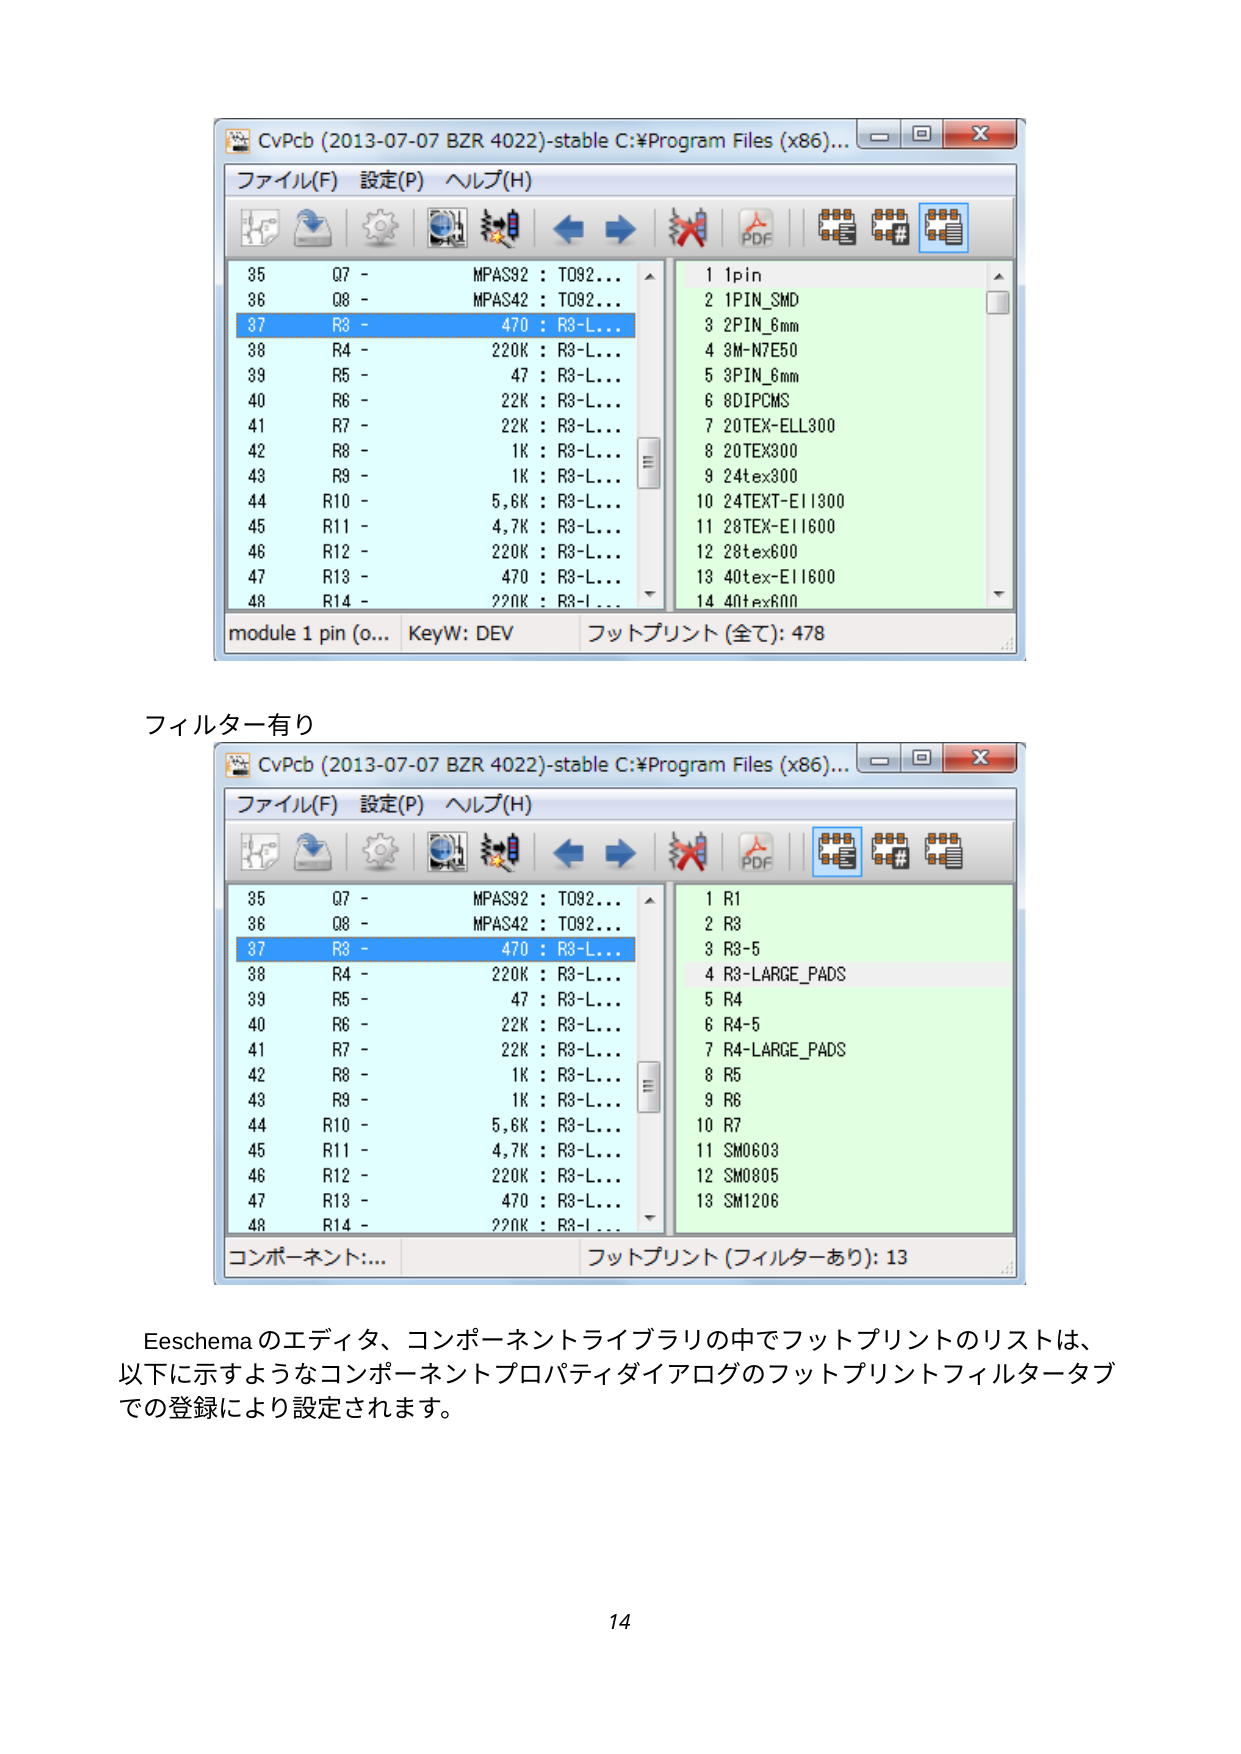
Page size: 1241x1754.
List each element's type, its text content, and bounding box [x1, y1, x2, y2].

text Eeschemaのエディタ、コンポーネントライブラリの中でフットプリントのリストは、以下に示すようなコンポーネントプロパティダイアログのフットプリントフィルタータブでの登録により設定されます。 [118, 1323, 1122, 1425]
text フィルター有り [118, 708, 1122, 742]
